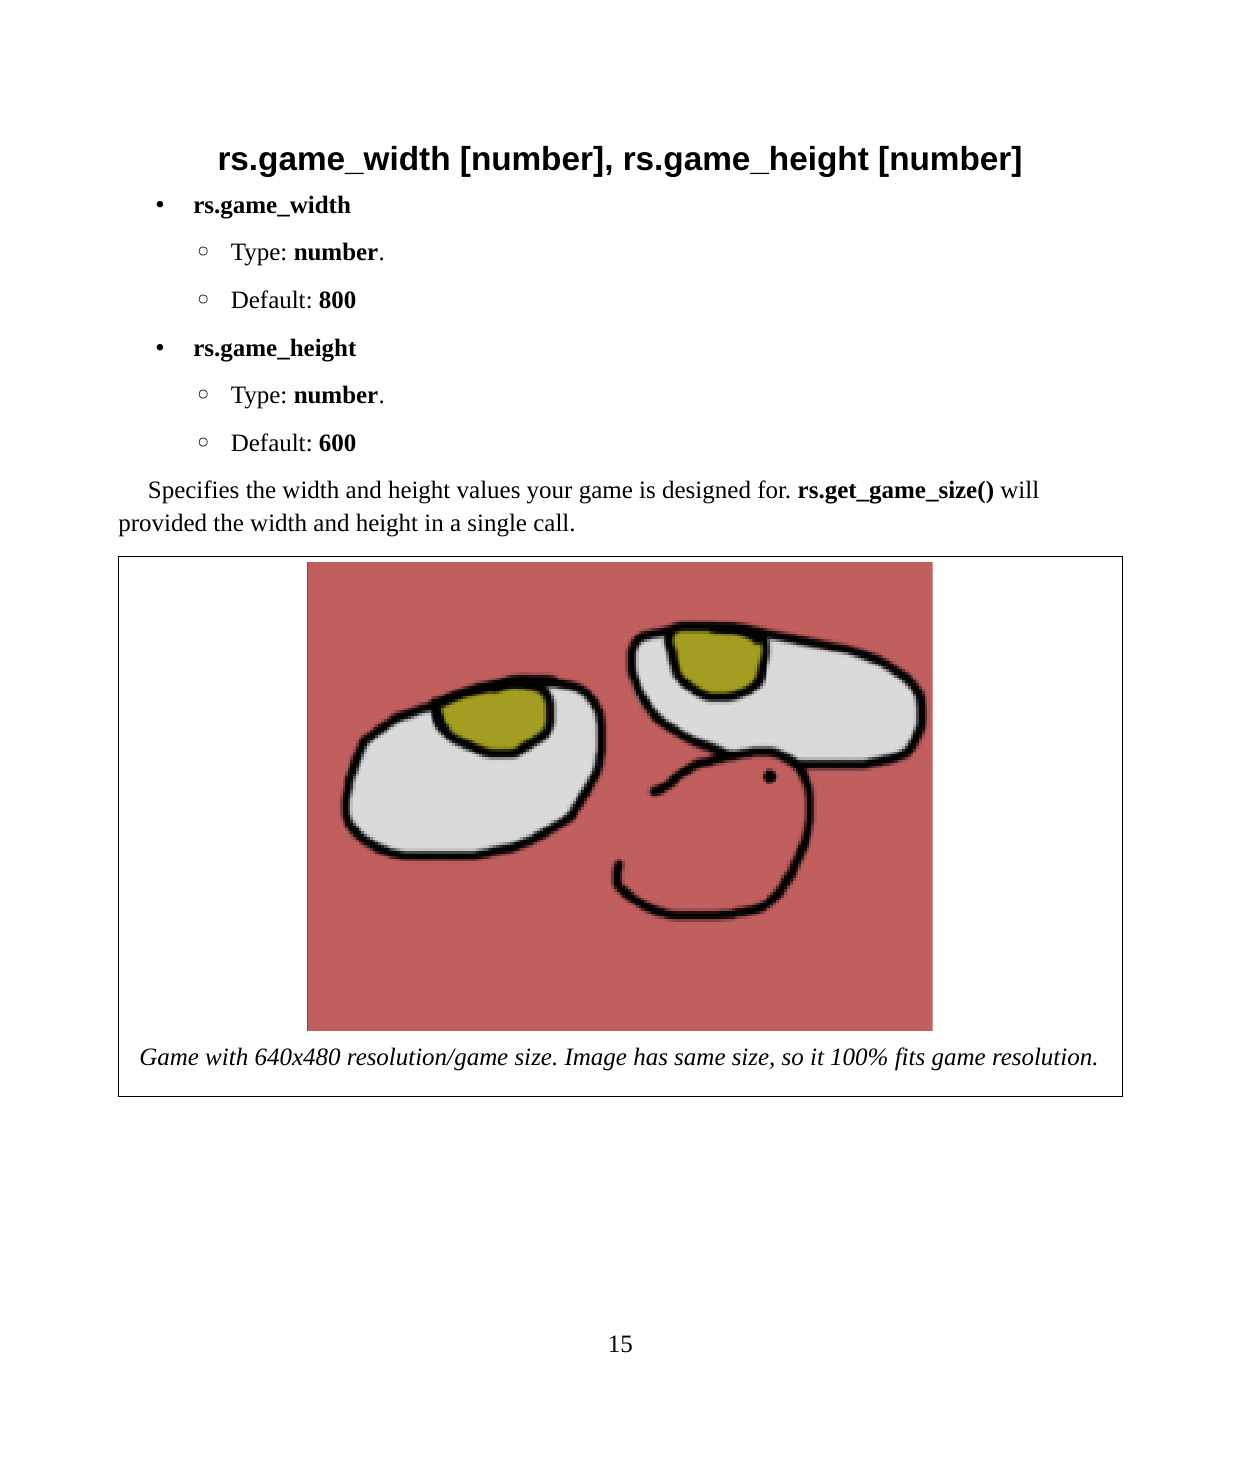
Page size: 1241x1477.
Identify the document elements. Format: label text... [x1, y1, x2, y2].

text Specifies the width and height values your game is designed for. rs.get_game_size() will provided the width and height in a single call. [118, 476, 1122, 537]
table_header [119, 557, 1122, 1037]
list rs.game_height [156, 333, 1122, 361]
list Type: number. [193, 380, 1122, 409]
subtitle rs.game_width [number], rs.game_height [number] [118, 139, 1122, 177]
list Default: 600 [193, 428, 1122, 457]
table_cell Game with 640x480 resolution/game size. Image has same size, so it 100% fits game resolution. [119, 1037, 1122, 1096]
list Default: 800 [193, 285, 1122, 314]
picture [307, 562, 933, 1031]
list rs.game_width [156, 190, 1122, 219]
list Type: number. [193, 237, 1122, 266]
